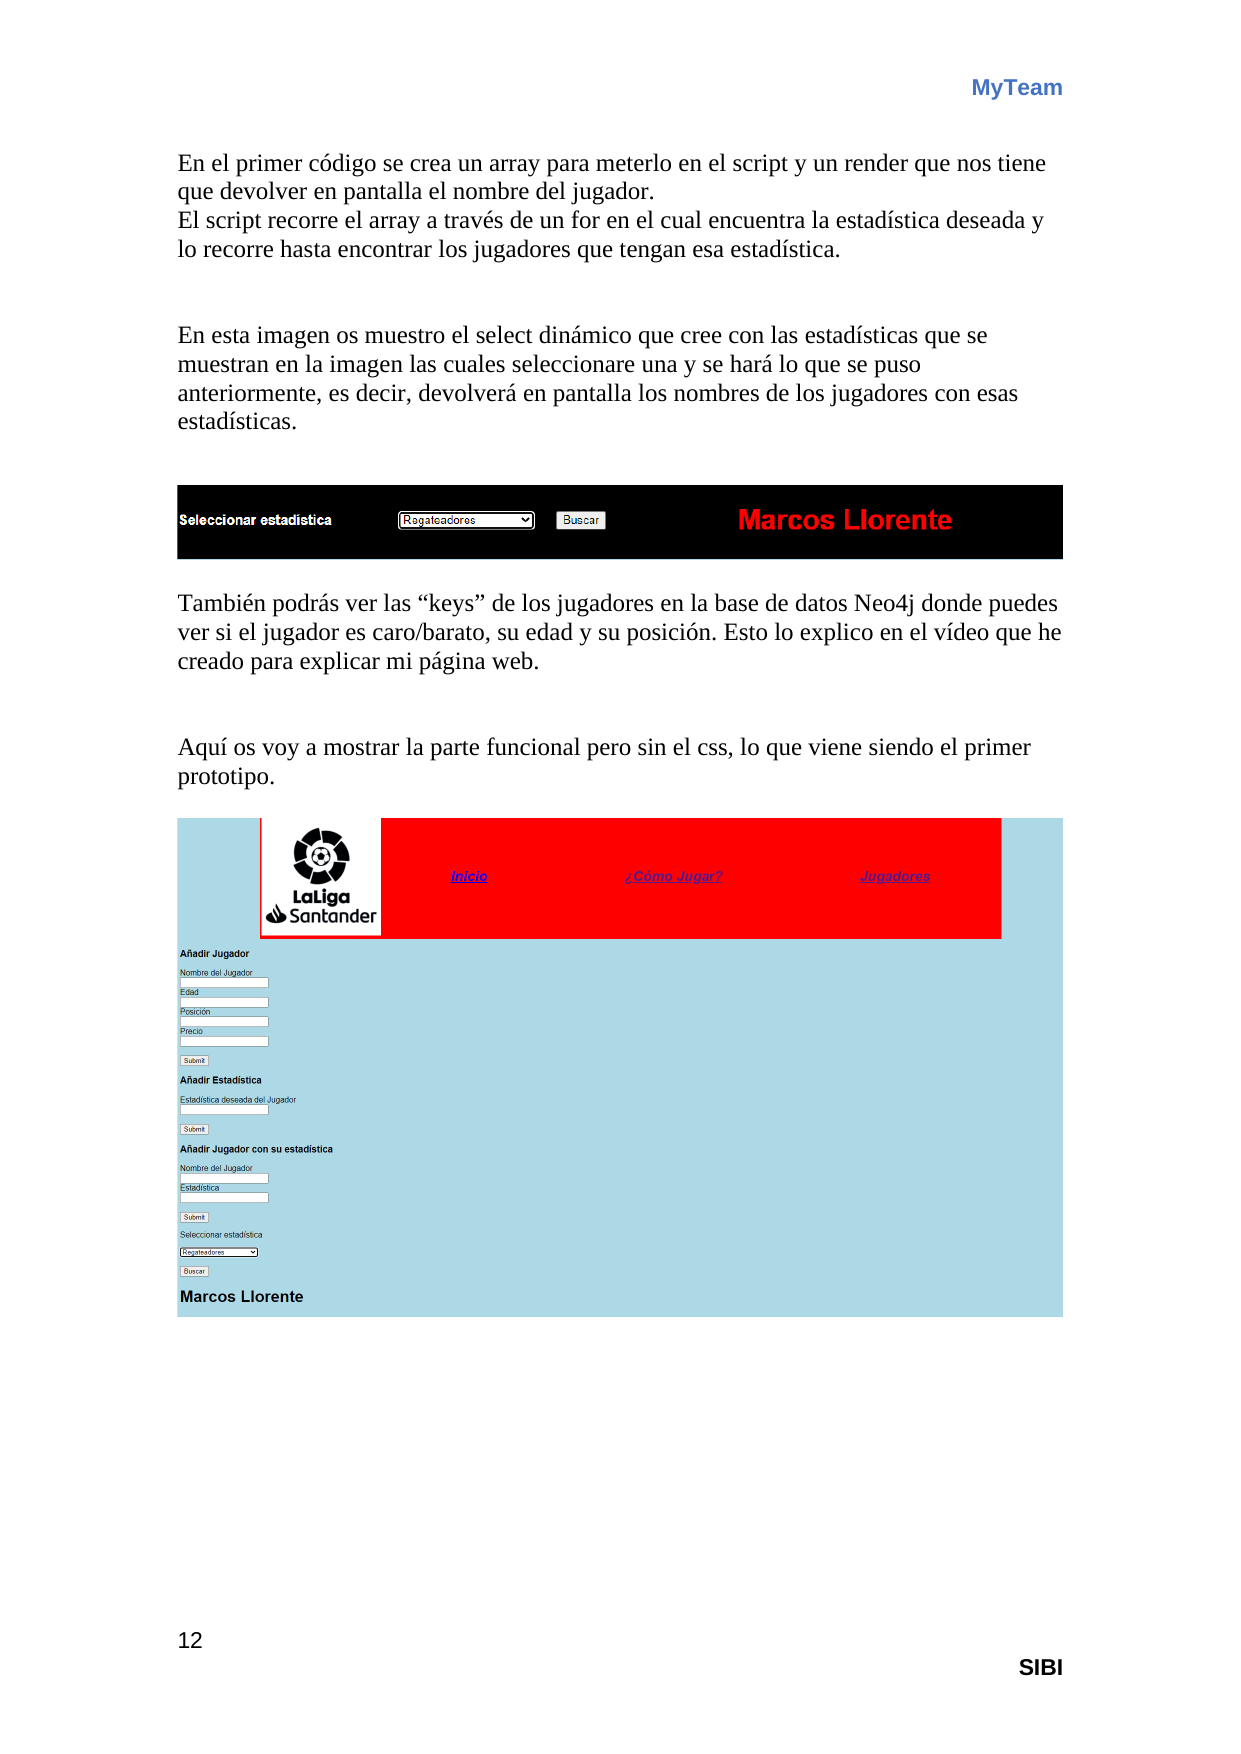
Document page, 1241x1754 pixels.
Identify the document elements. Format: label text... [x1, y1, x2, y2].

text Aquí os voy a mostrar la parte funcional pero sin el css, lo que viene siendo el primer prototipo. [177, 732, 1063, 789]
text En el primer código se crea un array para meterlo en el script y un render que nos tiene que devolver en pantalla el nombre del jugador. [177, 148, 1063, 205]
text El script recorre el array a través de un for en el cual encuentra la estadística deseada y lo recorre hasta encontrar los jugadores que tengan esa estadística. [177, 205, 1063, 263]
picture [177, 485, 1063, 560]
text También podrás ver las “keys” de los jugadores en la base de datos Neo4j donde puedes ver si el jugador es caro/barato, su edad y su posición. Esto lo explico en el vídeo que he creado para explicar mi página web. [177, 588, 1063, 674]
picture [177, 818, 1063, 1317]
text En esta imagen os muestro el select dinámico que cree con las estadísticas que se muestran en la imagen las cuales seleccionare una y se hará lo que se puso anteriormente, es decir, devolverá en pantalla los nombres de los jugadores con esas estadísticas. [177, 291, 1063, 435]
